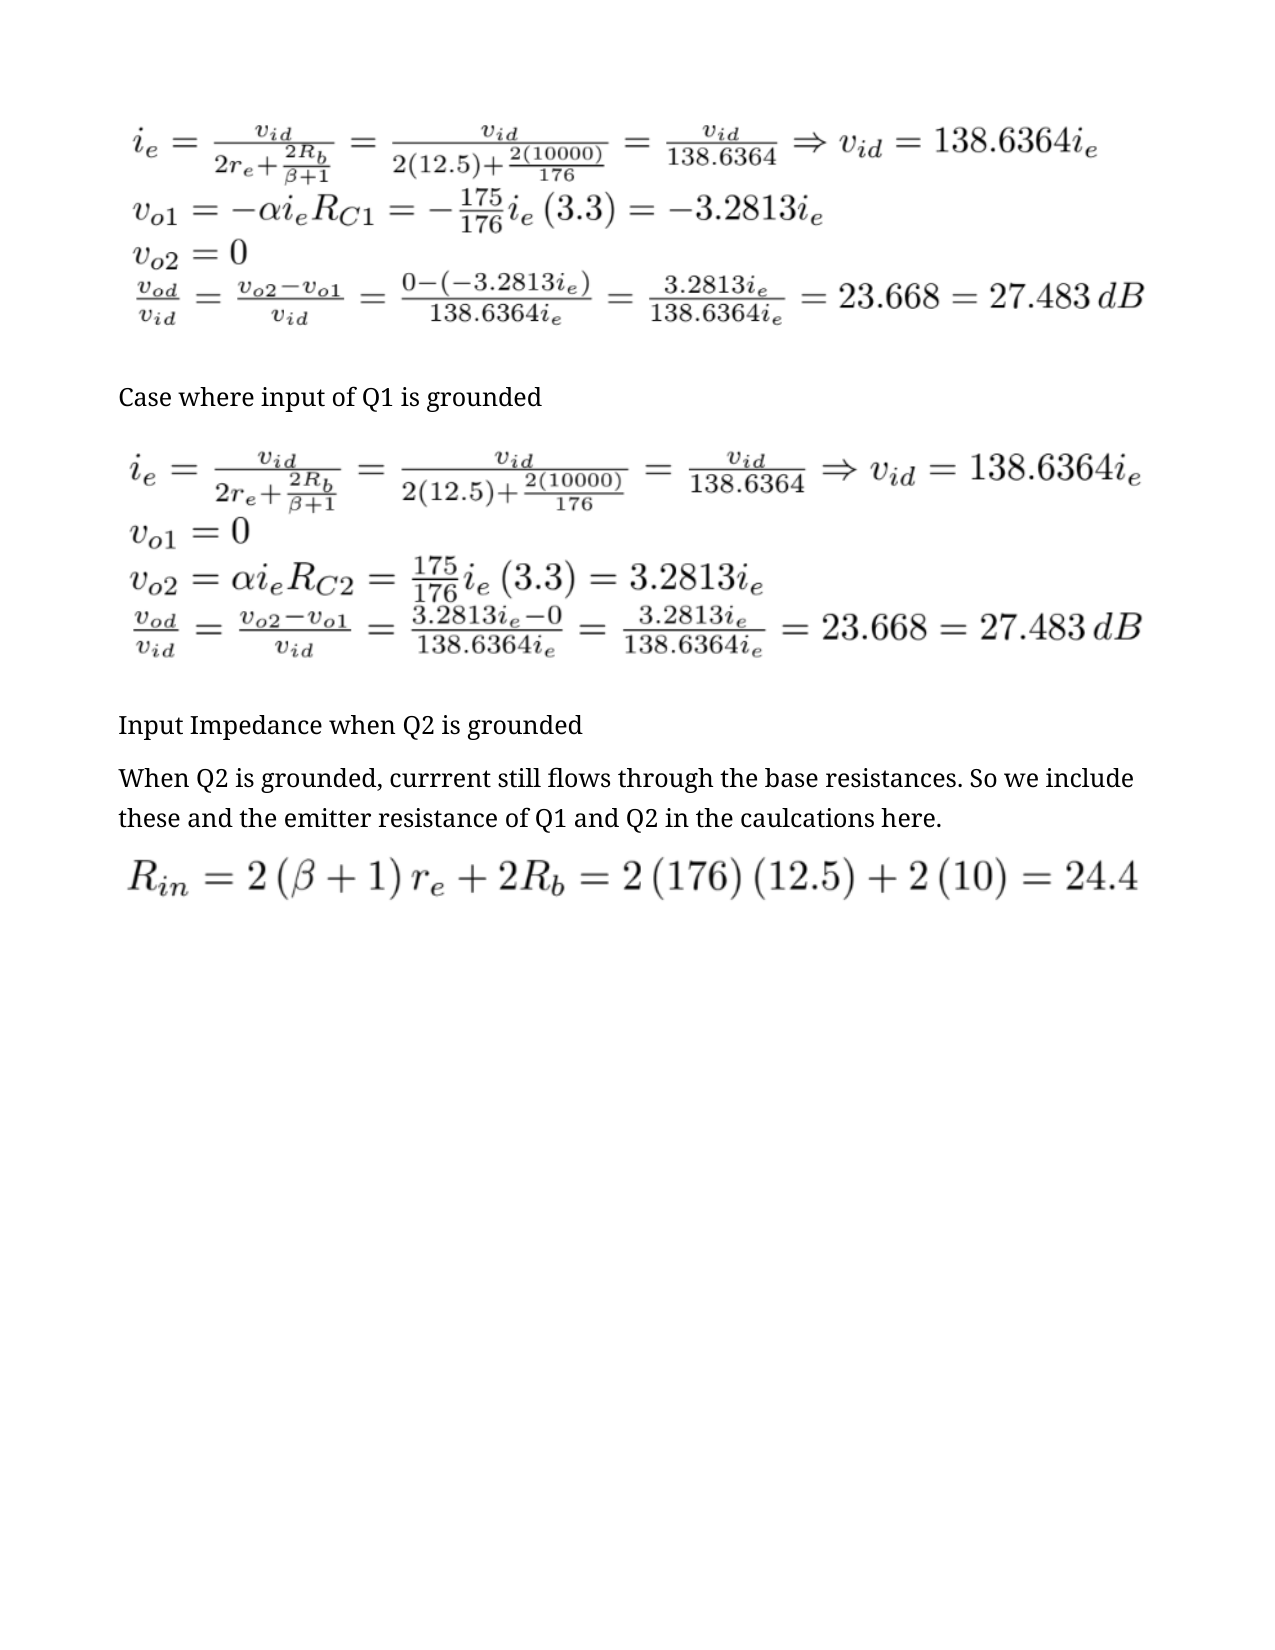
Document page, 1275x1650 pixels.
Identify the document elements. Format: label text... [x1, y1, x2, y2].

picture [118, 853, 1157, 903]
text Case where input of Q1 is grounded [118, 336, 1157, 414]
text Input Impedance when Q2 is grounded [118, 663, 1157, 741]
text When Q2 is grounded, currrent still flows through the base resistances. So we include these and the emitter resistance of Q1 and Q2 in the caulcations here. [118, 761, 1157, 834]
picture [118, 118, 1157, 336]
picture [118, 433, 1157, 663]
